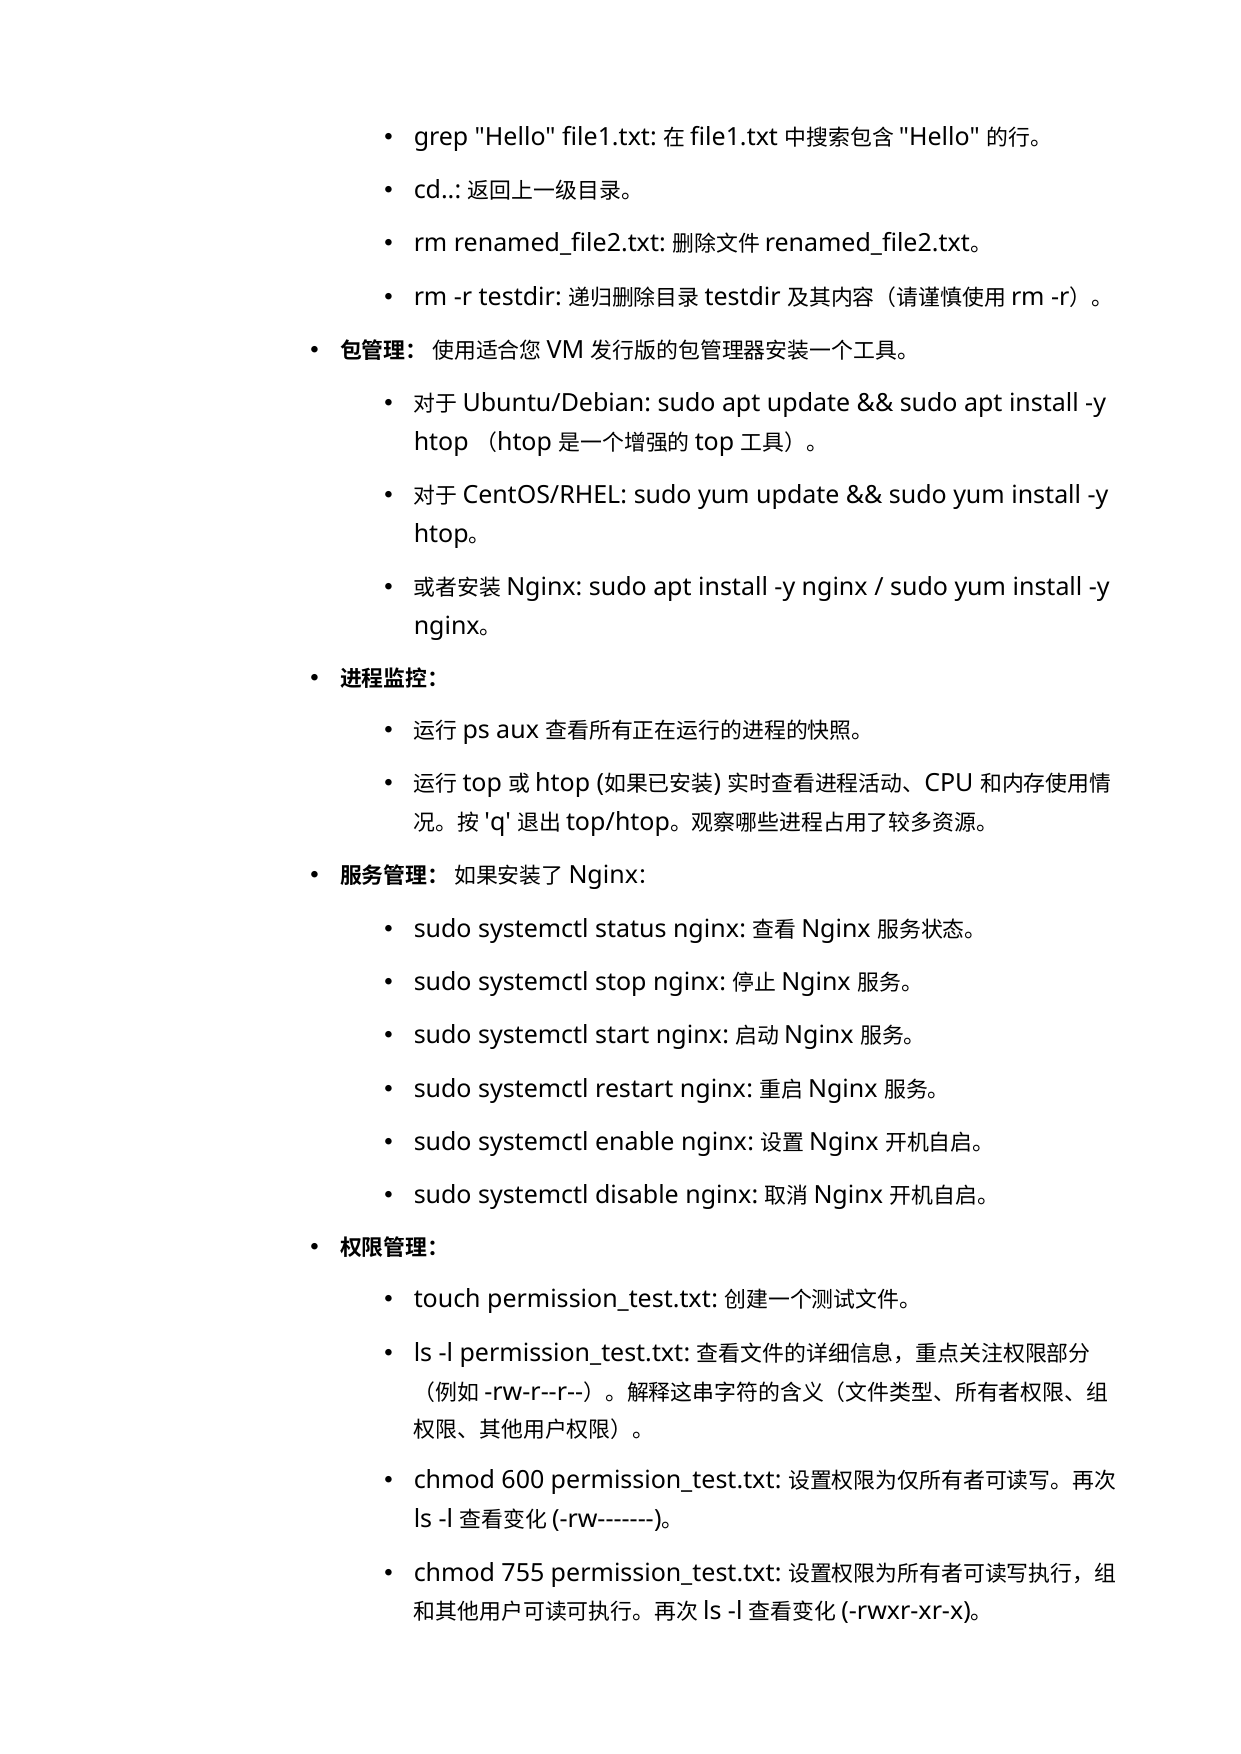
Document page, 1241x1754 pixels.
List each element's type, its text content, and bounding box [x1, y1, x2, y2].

list 运行 ps aux 查看所有正在运行的进程的快照。 [384, 712, 1122, 746]
list touch permission_test.txt: 创建一个测试文件。 [384, 1281, 1122, 1315]
list 对于 Ubuntu/Debian: sudo apt update && sudo apt install -y htop （htop 是一个增强的 top 工具）。 [384, 385, 1122, 458]
list sudo systemctl enable nginx: 设置 Nginx 开机自启。 [384, 1124, 1122, 1158]
list chmod 600 permission_test.txt: 设置权限为仅所有者可读写。再次 ls -l 查看变化 (-rw-------)。 [384, 1462, 1122, 1535]
list sudo systemctl restart nginx: 重启 Nginx 服务。 [384, 1070, 1122, 1104]
list 权限管理： [310, 1230, 1122, 1262]
list ls -l permission_test.txt: 查看文件的详细信息，重点关注权限部分（例如 -rw-r--r--）。解释这串字符的含义（文件类型、所有者权限、组权限、其他用户权限）。 [384, 1334, 1122, 1443]
list rm renamed_file2.txt: 删除文件 renamed_file2.txt。 [384, 225, 1122, 259]
list sudo systemctl disable nginx: 取消 Nginx 开机自启。 [384, 1177, 1122, 1211]
list chmod 755 permission_test.txt: 设置权限为所有者可读写执行，组和其他用户可读可执行。再次 ls -l 查看变化 (-rwxr-xr-x)。 [384, 1554, 1122, 1627]
list 进程监控： [310, 661, 1122, 693]
list 对于 CentOS/RHEL: sudo yum update && sudo yum install -y htop。 [384, 477, 1122, 550]
list sudo systemctl stop nginx: 停止 Nginx 服务。 [384, 964, 1122, 998]
list 包管理： 使用适合您 VM 发行版的包管理器安装一个工具。 [310, 331, 1122, 366]
list sudo systemctl status nginx: 查看 Nginx 服务状态。 [384, 910, 1122, 944]
list 运行 top 或 htop (如果已安装) 实时查看进程活动、CPU 和内存使用情况。按 'q' 退出 top/htop。观察哪些进程占用了较多资源。 [384, 765, 1122, 838]
list cd..: 返回上一级目录。 [384, 171, 1122, 206]
list sudo systemctl start nginx: 启动 Nginx 服务。 [384, 1017, 1122, 1051]
list 或者安装 Nginx: sudo apt install -y nginx / sudo yum install -y nginx。 [384, 569, 1122, 642]
list 服务管理： 如果安装了 Nginx： [310, 857, 1122, 891]
list grep "Hello" file1.txt: 在 file1.txt 中搜索包含 "Hello" 的行。 [384, 118, 1122, 152]
list rm -r testdir: 递归删除目录 testdir 及其内容（请谨慎使用 rm -r）。 [384, 278, 1122, 312]
